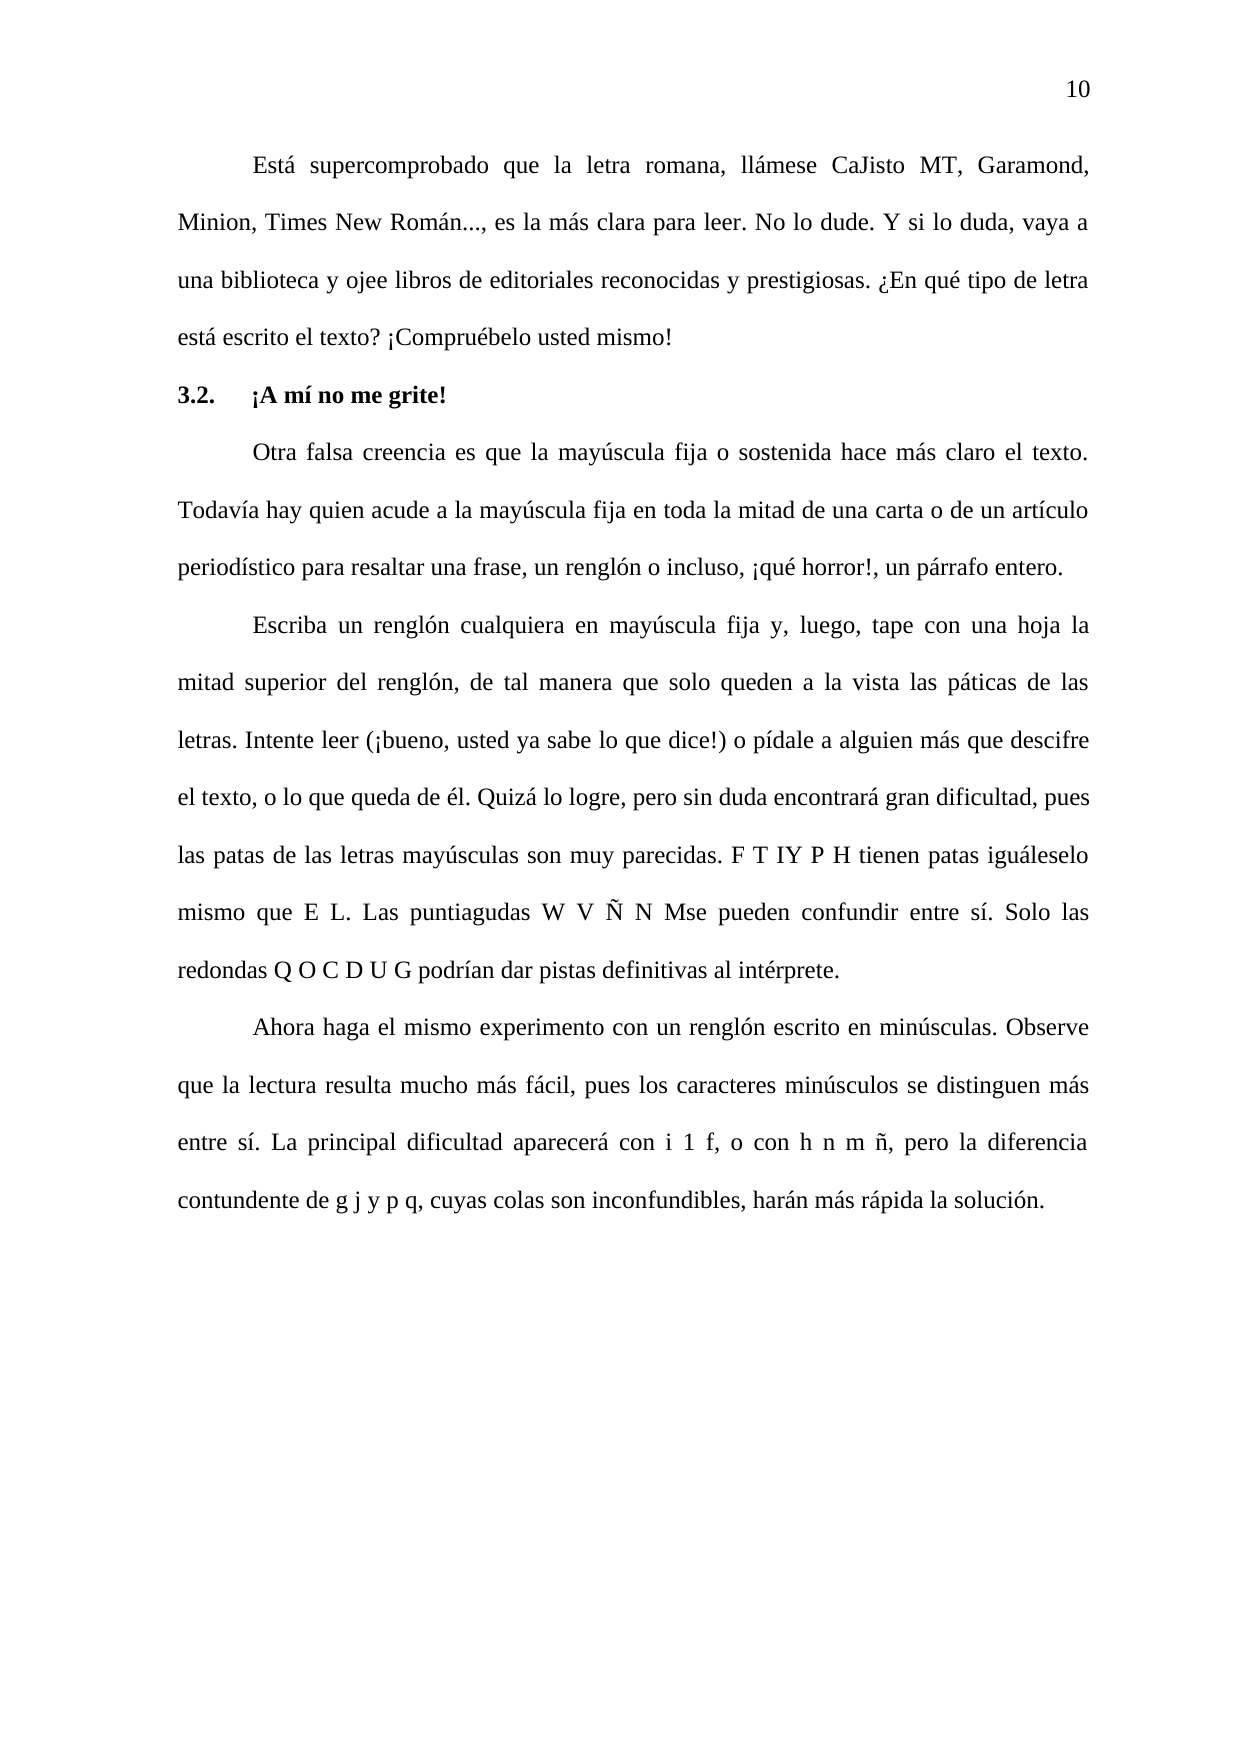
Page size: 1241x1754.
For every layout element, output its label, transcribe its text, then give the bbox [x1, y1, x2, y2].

text Ahora haga el mismo experimento con un renglón escrito en minúsculas. Observe que la lectura resulta mucho más fácil, pues los caracteres minúsculos se distinguen más entre sí. La principal dificultad aparecerá con i 1 f, o con h n m ñ, pero la diferencia contundente de g j y p q, cuyas colas son incon­fundibles, harán más rápida la solución. [177, 1099, 1090, 1128]
text Escriba un renglón cualquiera en mayúscula fija y, luego, tape con una hoja la mitad superior del renglón, de tal manera que solo queden a la vista las páticas de las letras. Intente leer (¡bueno, usted ya sabe lo que dice!) o pídale a alguien más que descifre el texto, o lo que queda de él. Quizá lo logre, pero sin duda encontrará gran dificultad, pues las patas de las letras mayúsculas son muy parecidas. F T IY P H tienen patas iguáleselo mismo que E L. Las puntiagudas W V Ñ N Mse pueden confundir entre sí. Solo las redondas Q O C D U G podrían dar pistas definitivas al intérprete. [177, 754, 1090, 783]
text Está supercomprobado que la letra romana, llámese CaJisto MT, Garamond, Minion, Times New Román..., es la más clara para leer. No lo dude. Y si lo duda, vaya a una biblioteca y ojee libros de editoriales reconocidas y prestigiosas. ¿En qué tipo de letra está escrito el texto? ¡Compruébelo usted mismo! [177, 236, 1090, 265]
subtitle ¡A mí no me grite! [177, 380, 1090, 409]
text Escriba un renglón cualquiera en mayúscula fija y, luego, tape con una hoja la mitad superior del renglón, de tal manera que solo queden a la vista las páticas de las letras. Intente leer (¡bueno, usted ya sabe lo que dice!) o pídale a alguien más que descifre el texto, o lo que queda de él. Quizá lo logre, pero sin duda encontrará gran dificultad, pues las patas de las letras mayúsculas son muy parecidas. F T IY P H tienen patas iguáleselo mismo que E L. Las puntiagudas W V Ñ N Mse pueden confundir entre sí. Solo las redondas Q O C D U G podrían dar pistas definitivas al intérprete. [177, 610, 1090, 668]
text Otra falsa creencia es que la mayúscula fija o sostenida hace más claro el texto. Todavía hay quien acude a la mayúscula fija en toda la mitad de una carta o de un artículo periodístico para resaltar una frase, un renglón o incluso, ¡qué horror!, un párrafo entero. [177, 524, 1090, 581]
text Ahora haga el mismo experimento con un renglón escrito en minúsculas. Observe que la lectura resulta mucho más fácil, pues los caracteres minúsculos se distinguen más entre sí. La principal dificultad aparecerá con i 1 f, o con h n m ñ, pero la diferencia contundente de g j y p q, cuyas colas son incon­fundibles, harán más rápida la solución. [177, 1156, 1090, 1214]
text Escriba un renglón cualquiera en mayúscula fija y, luego, tape con una hoja la mitad superior del renglón, de tal manera que solo queden a la vista las páticas de las letras. Intente leer (¡bueno, usted ya sabe lo que dice!) o pídale a alguien más que descifre el texto, o lo que queda de él. Quizá lo logre, pero sin duda encontrará gran dificultad, pues las patas de las letras mayúsculas son muy parecidas. F T IY P H tienen patas iguáleselo mismo que E L. Las puntiagudas W V Ñ N Mse pueden confundir entre sí. Solo las redondas Q O C D U G podrían dar pistas definitivas al intérprete. [177, 869, 1090, 898]
text Está supercomprobado que la letra romana, llámese CaJisto MT, Garamond, Minion, Times New Román..., es la más clara para leer. No lo dude. Y si lo duda, vaya a una biblioteca y ojee libros de editoriales reconocidas y prestigiosas. ¿En qué tipo de letra está escrito el texto? ¡Compruébelo usted mismo! [177, 150, 1090, 208]
text Escriba un renglón cualquiera en mayúscula fija y, luego, tape con una hoja la mitad superior del renglón, de tal manera que solo queden a la vista las páticas de las letras. Intente leer (¡bueno, usted ya sabe lo que dice!) o pídale a alguien más que descifre el texto, o lo que queda de él. Quizá lo logre, pero sin duda encontrará gran dificultad, pues las patas de las letras mayúsculas son muy parecidas. F T IY P H tienen patas iguáleselo mismo que E L. Las puntiagudas W V Ñ N Mse pueden confundir entre sí. Solo las redondas Q O C D U G podrían dar pistas definitivas al intérprete. [177, 926, 1090, 984]
text Ahora haga el mismo experimento con un renglón escrito en minúsculas. Observe que la lectura resulta mucho más fácil, pues los caracteres minúsculos se distinguen más entre sí. La principal dificultad aparecerá con i 1 f, o con h n m ñ, pero la diferencia contundente de g j y p q, cuyas colas son incon­fundibles, harán más rápida la solución. [177, 1012, 1090, 1070]
text Está supercomprobado que la letra romana, llámese CaJisto MT, Garamond, Minion, Times New Román..., es la más clara para leer. No lo dude. Y si lo duda, vaya a una biblioteca y ojee libros de editoriales reconocidas y prestigiosas. ¿En qué tipo de letra está escrito el texto? ¡Compruébelo usted mismo! [177, 294, 1090, 351]
text Escriba un renglón cualquiera en mayúscula fija y, luego, tape con una hoja la mitad superior del renglón, de tal manera que solo queden a la vista las páticas de las letras. Intente leer (¡bueno, usted ya sabe lo que dice!) o pídale a alguien más que descifre el texto, o lo que queda de él. Quizá lo logre, pero sin duda encontrará gran dificultad, pues las patas de las letras mayúsculas son muy parecidas. F T IY P H tienen patas iguáleselo mismo que E L. Las puntiagudas W V Ñ N Mse pueden confundir entre sí. Solo las redondas Q O C D U G podrían dar pistas definitivas al intérprete. [177, 696, 1090, 725]
text Otra falsa creencia es que la mayúscula fija o sostenida hace más claro el texto. Todavía hay quien acude a la mayúscula fija en toda la mitad de una carta o de un artículo periodístico para resaltar una frase, un renglón o incluso, ¡qué horror!, un párrafo entero. [177, 437, 1090, 495]
text Escriba un renglón cualquiera en mayúscula fija y, luego, tape con una hoja la mitad superior del renglón, de tal manera que solo queden a la vista las páticas de las letras. Intente leer (¡bueno, usted ya sabe lo que dice!) o pídale a alguien más que descifre el texto, o lo que queda de él. Quizá lo logre, pero sin duda encontrará gran dificultad, pues las patas de las letras mayúsculas son muy parecidas. F T IY P H tienen patas iguáleselo mismo que E L. Las puntiagudas W V Ñ N Mse pueden confundir entre sí. Solo las redondas Q O C D U G podrían dar pistas definitivas al intérprete. [177, 811, 1090, 840]
